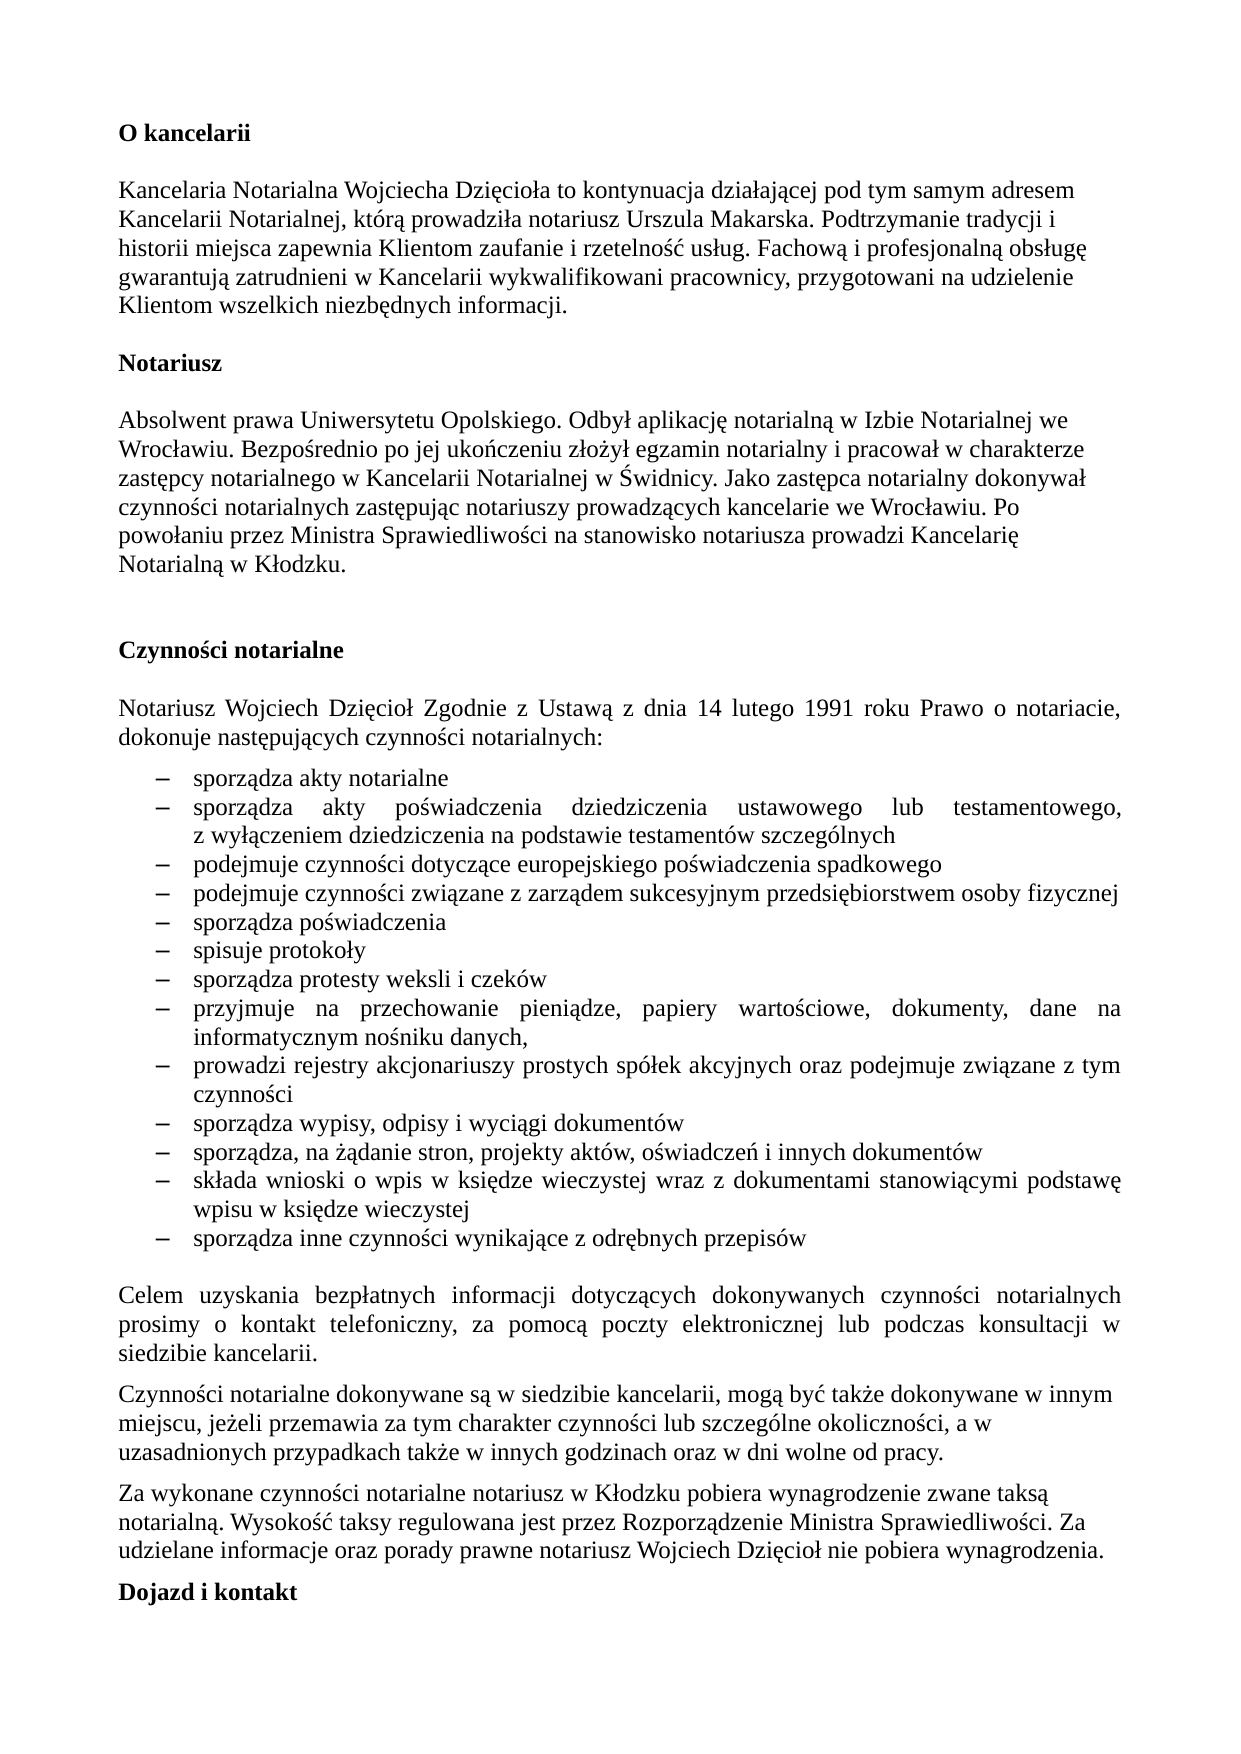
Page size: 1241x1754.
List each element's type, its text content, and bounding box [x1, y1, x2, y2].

list sporządza, na żądanie stron, projekty aktów, oświadczeń i innych dokumentów [156, 1137, 1122, 1166]
text Czynności notarialne [118, 636, 1122, 664]
list podejmuje czynności dotyczące europejskiego poświadczenia spadkowego [156, 849, 1122, 878]
list podejmuje czynności związane z zarządem sukcesyjnym przedsiębiorstwem osoby fizycznej [156, 878, 1122, 907]
text Notariusz [118, 348, 1122, 377]
list spisuje protokoły [156, 936, 1122, 964]
text Kancelaria Notarialna Wojciecha Dzięcioła to kontynuacja działającej pod tym samym adresem Kancelarii Notarialnej, którą prowadziła notariusz Urszula Makarska. Podtrzymanie tradycji i historii miejsca zapewnia Klientom zaufanie i rzetelność usług. Fachową i profesjonalną obsługę gwarantują zatrudnieni w Kancelarii wykwalifikowani pracownicy, przygotowani na udzielenie Klientom wszelkich niezbędnych informacji. [118, 176, 1122, 319]
text Za wykonane czynności notarialne notariusz w Kłodzku pobiera wynagrodzenie zwane taksą notarialną. Wysokość taksy regulowana jest przez Rozporządzenie Ministra Sprawiedliwości. Za udzielane informacje oraz porady prawne notariusz Wojciech Dzięcioł nie pobiera wynagrodzenia. [118, 1478, 1122, 1564]
text O kancelarii [118, 118, 1122, 147]
list sporządza akty notarialne [156, 763, 1122, 792]
text Absolwent prawa Uniwersytetu Opolskiego. Odbył aplikację notarialną w Izbie Notarialnej we Wrocławiu. Bezpośrednio po jej ukończeniu złożył egzamin notarialny i pracował w charakterze zastępcy notarialnego w Kancelarii Notarialnej w Świdnicy. Jako zastępca notarialny dokonywał czynności notarialnych zastępując notariuszy prowadzących kancelarie we Wrocławiu. Po powołaniu przez Ministra Sprawiedliwości na stanowisko notariusza prowadzi Kancelarię Notarialną w Kłodzku. [118, 406, 1122, 578]
list sporządza wypisy, odpisy i wyciągi dokumentów [156, 1108, 1122, 1137]
text Czynności notarialne dokonywane są w siedzibie kancelarii, mogą być także dokonywane w innym miejscu, jeżeli przemawia za tym charakter czynności lub szczególne okoliczności, a w uzasadnionych przypadkach także w innych godzinach oraz w dni wolne od pracy. [118, 1379, 1122, 1466]
text Celem uzyskania bezpłatnych informacji dotyczących dokonywanych czynności notarialnych prosimy o kontakt telefoniczny, za pomocą poczty elektronicznej lub podczas konsultacji w siedzibie kancelarii. [118, 1281, 1122, 1367]
text Dojazd i kontakt [118, 1577, 1122, 1606]
list przyjmuje na przechowanie pieniądze, papiery wartościowe, dokumenty, dane na informatycznym nośniku danych, [156, 993, 1122, 1051]
list prowadzi rejestry akcjonariuszy prostych spółek akcyjnych oraz podejmuje związane z tym czynności [156, 1051, 1122, 1108]
list sporządza poświadczenia [156, 907, 1122, 936]
list sporządza protesty weksli i czeków [156, 964, 1122, 993]
list sporządza inne czynności wynikające z odrębnych przepisów [156, 1223, 1122, 1252]
text Notariusz Wojciech Dzięcioł Zgodnie z Ustawą z dnia 14 lutego 1991 roku Prawo o notariacie, dokonuje następujących czynności notarialnych: [118, 693, 1122, 751]
list składa wnioski o wpis w księdze wieczystej wraz z dokumentami stanowiącymi podstawę wpisu w księdze wieczystej [156, 1166, 1122, 1223]
list sporządza akty poświadczenia dziedziczenia ustawowego lub testamentowego, z wyłączeniem dziedziczenia na podstawie testamentów szczególnych [156, 792, 1122, 849]
